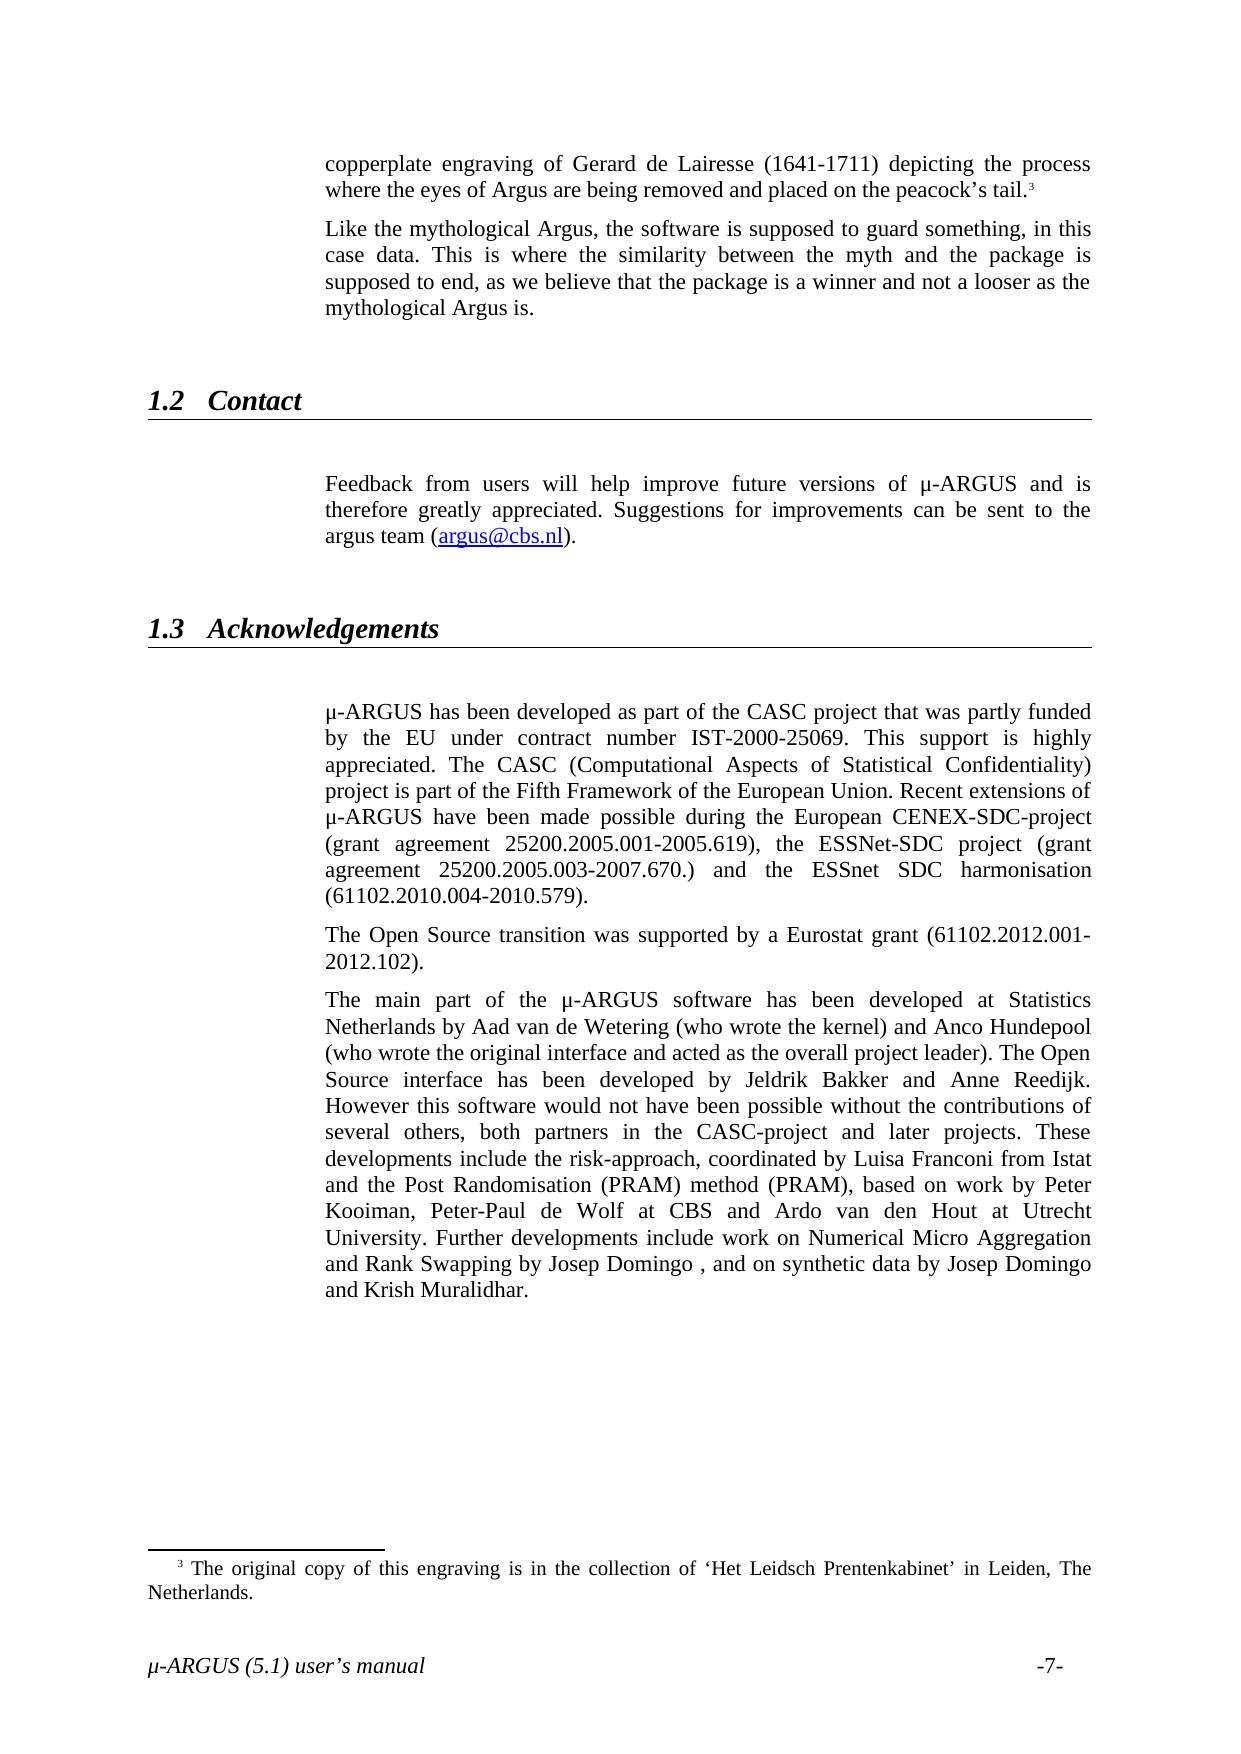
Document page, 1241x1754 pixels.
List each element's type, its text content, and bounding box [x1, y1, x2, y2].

text The Open Source transition was supported by a Eurostat grant (61102.2012.001-2012.102). [325, 921, 1092, 974]
text copperplate engraving of Gerard de Lairesse (1641-1711) depicting the process where the eyes of Argus are being removed and placed on the peacock’s tail. [325, 150, 1092, 203]
subtitle Contact [148, 383, 1092, 419]
text μ-ARGUS has been developed as part of the CASC project that was partly funded by the EU under contract number IST-2000-25069. This support is highly appreciated. The CASC (Computational Aspects of Statistical Confidentiality) project is part of the Fifth Framework of the European Union. Recent extensions of μ-ARGUS have been made possible during the European CENEX-SDC-project (grant agreement 25200.2005.001-2005.619), the ESSNet-SDC project (grant agreement 25200.2005.003-2007.670.) and the ESSnet SDC harmonisation (61102.2010.004-2010.579). [325, 698, 1092, 909]
text Like the mythological Argus, the software is supposed to guard something, in this case data. This is where the similarity between the myth and the package is supposed to end, as we believe that the package is a winner and not a looser as the mythological Argus is. [325, 215, 1092, 321]
text Feedback from users will help improve future versions of μ-ARGUS and is therefore greatly appreciated. Suggestions for improvements can be sent to the argus team (argus@cbs.nl). [325, 470, 1092, 549]
text The main part of the μ-ARGUS software has been developed at Statistics Netherlands by Aad van de Wetering (who wrote the kernel) and Anco Hundepool (who wrote the original interface and acted as the overall project leader). The Open Source interface has been developed by Jeldrik Bakker and Anne Reedijk. However this software would not have been possible without the contributions of several others, both partners in the CASC-project and later projects. These developments include the risk-approach, coordinated by Luisa Franconi from Istat and the Post Randomisation (PRAM) method (PRAM), based on work by Peter Kooiman, Peter-Paul de Wolf at CBS and Ardo van den Hout at Utrecht University. Further developments include work on Numerical Micro Aggregation and Rank Swapping by Josep Domingo , and on synthetic data by Josep Domingo and Krish Muralidhar. [325, 987, 1092, 1303]
subtitle Acknowledgements [148, 611, 1092, 647]
text The original copy of this engraving is in the collection of ‘Het Leidsch Prentenkabinet’ in Leiden, The Netherlands. [148, 1556, 1092, 1604]
